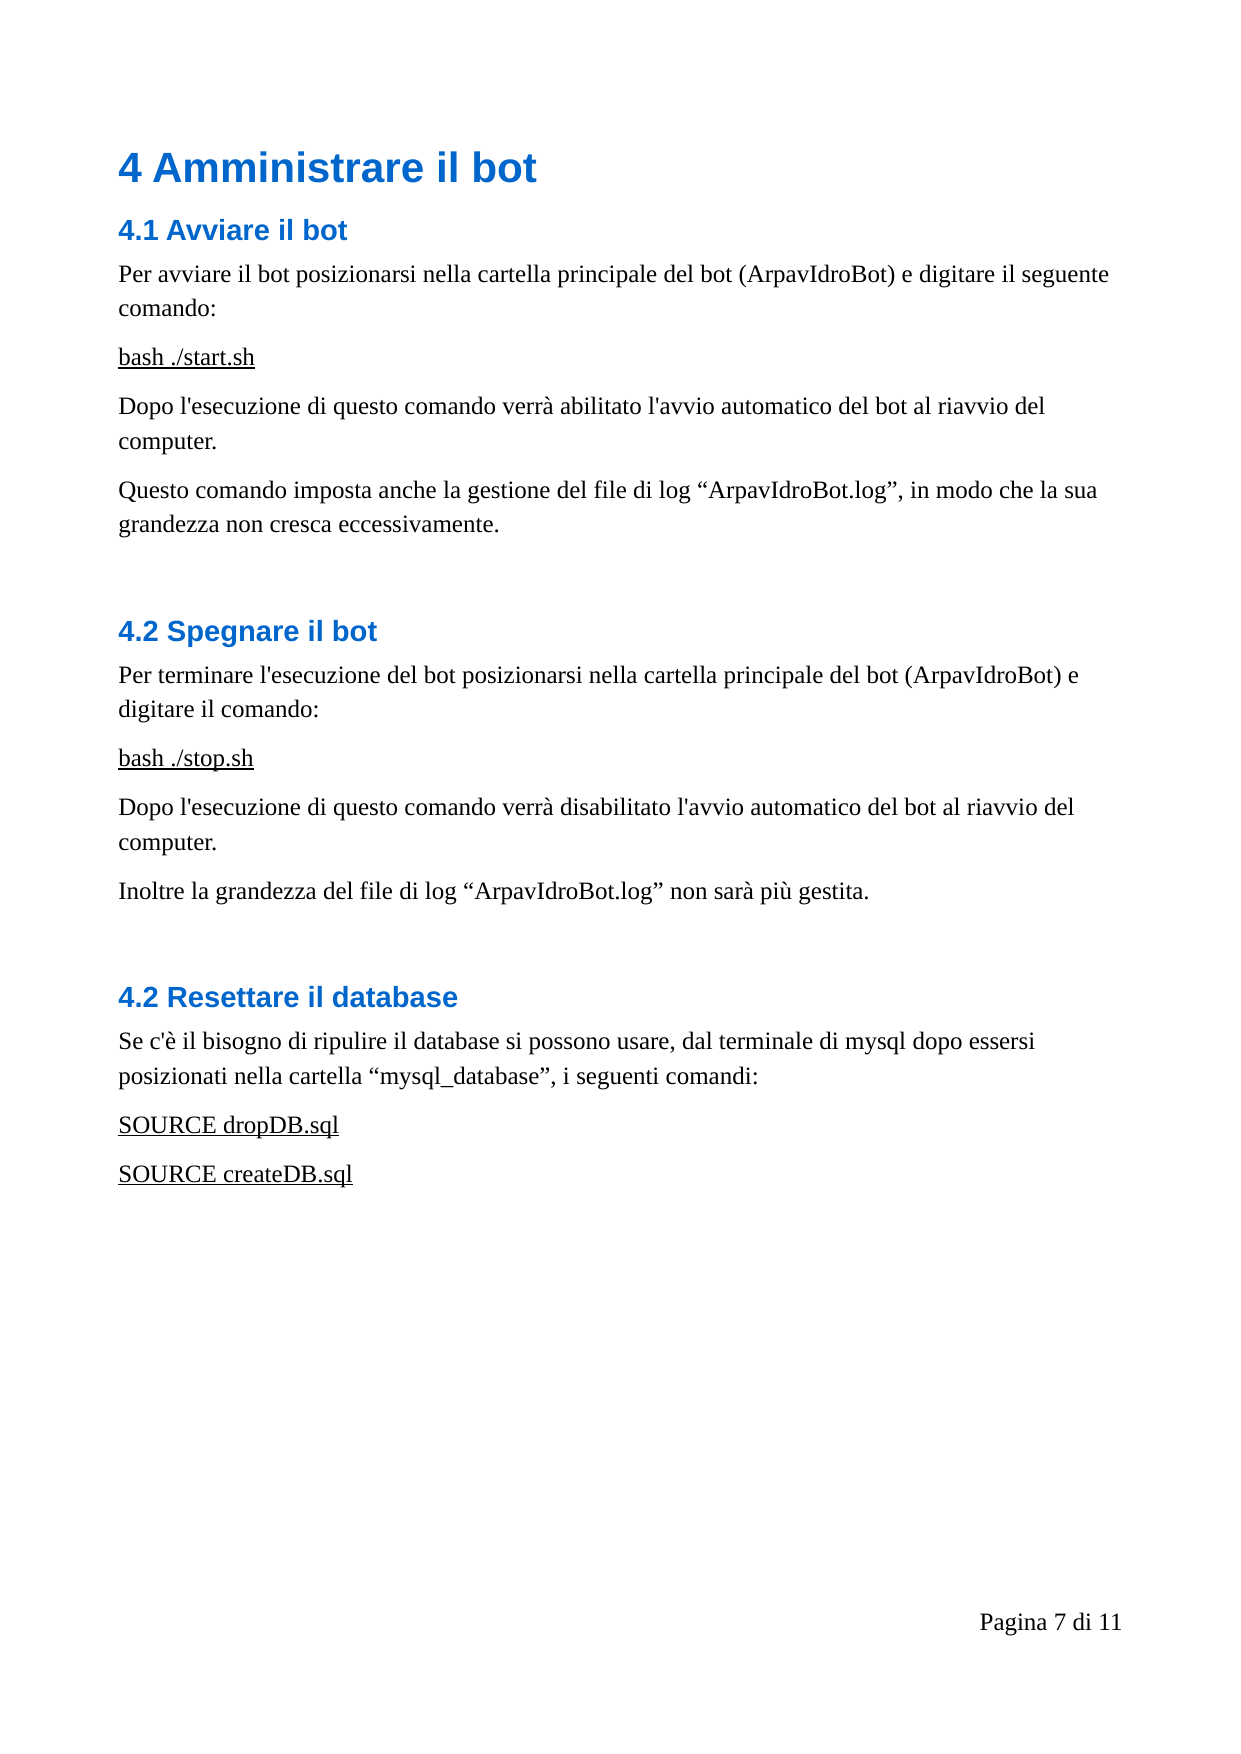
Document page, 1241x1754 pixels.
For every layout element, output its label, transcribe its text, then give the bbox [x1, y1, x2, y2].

text SOURCE createDB.sql [118, 1159, 1122, 1188]
subtitle 4 Amministrare il bot [118, 143, 1122, 192]
text SOURCE dropDB.sql [118, 1110, 1122, 1138]
subtitle 4.2 Spegnare il bot [118, 614, 1122, 647]
text Inoltre la grandezza del file di log “ArpavIdroBot.log” non sarà più gestita. [118, 876, 1122, 904]
text Per avviare il bot posizionarsi nella cartella principale del bot (ArpavIdroBot) e digitare il seguente comando: [118, 259, 1122, 322]
text Dopo l'esecuzione di questo comando verrà disabilitato l'avvio automatico del bot al riavvio del computer. [118, 792, 1122, 856]
subtitle 4.1 Avviare il bot [118, 213, 1122, 246]
subtitle 4.2 Resettare il database [118, 980, 1122, 1014]
text Dopo l'esecuzione di questo comando verrà abilitato l'avvio automatico del bot al riavvio del computer. [118, 391, 1122, 454]
text Questo comando imposta anche la gestione del file di log “ArpavIdroBot.log”, in modo che la sua grandezza non cresca eccessivamente. [118, 475, 1122, 538]
text Per terminare l'esecuzione del bot posizionarsi nella cartella principale del bot (ArpavIdroBot) e digitare il comando: [118, 660, 1122, 723]
text bash ./start.sh [118, 342, 1122, 371]
text Se c'è il bisogno di ripulire il database si possono usare, dal terminale di mysql dopo essersi posizionati nella cartella “mysql_database”, i seguenti comandi: [118, 1026, 1122, 1089]
text bash ./stop.sh [118, 743, 1122, 772]
